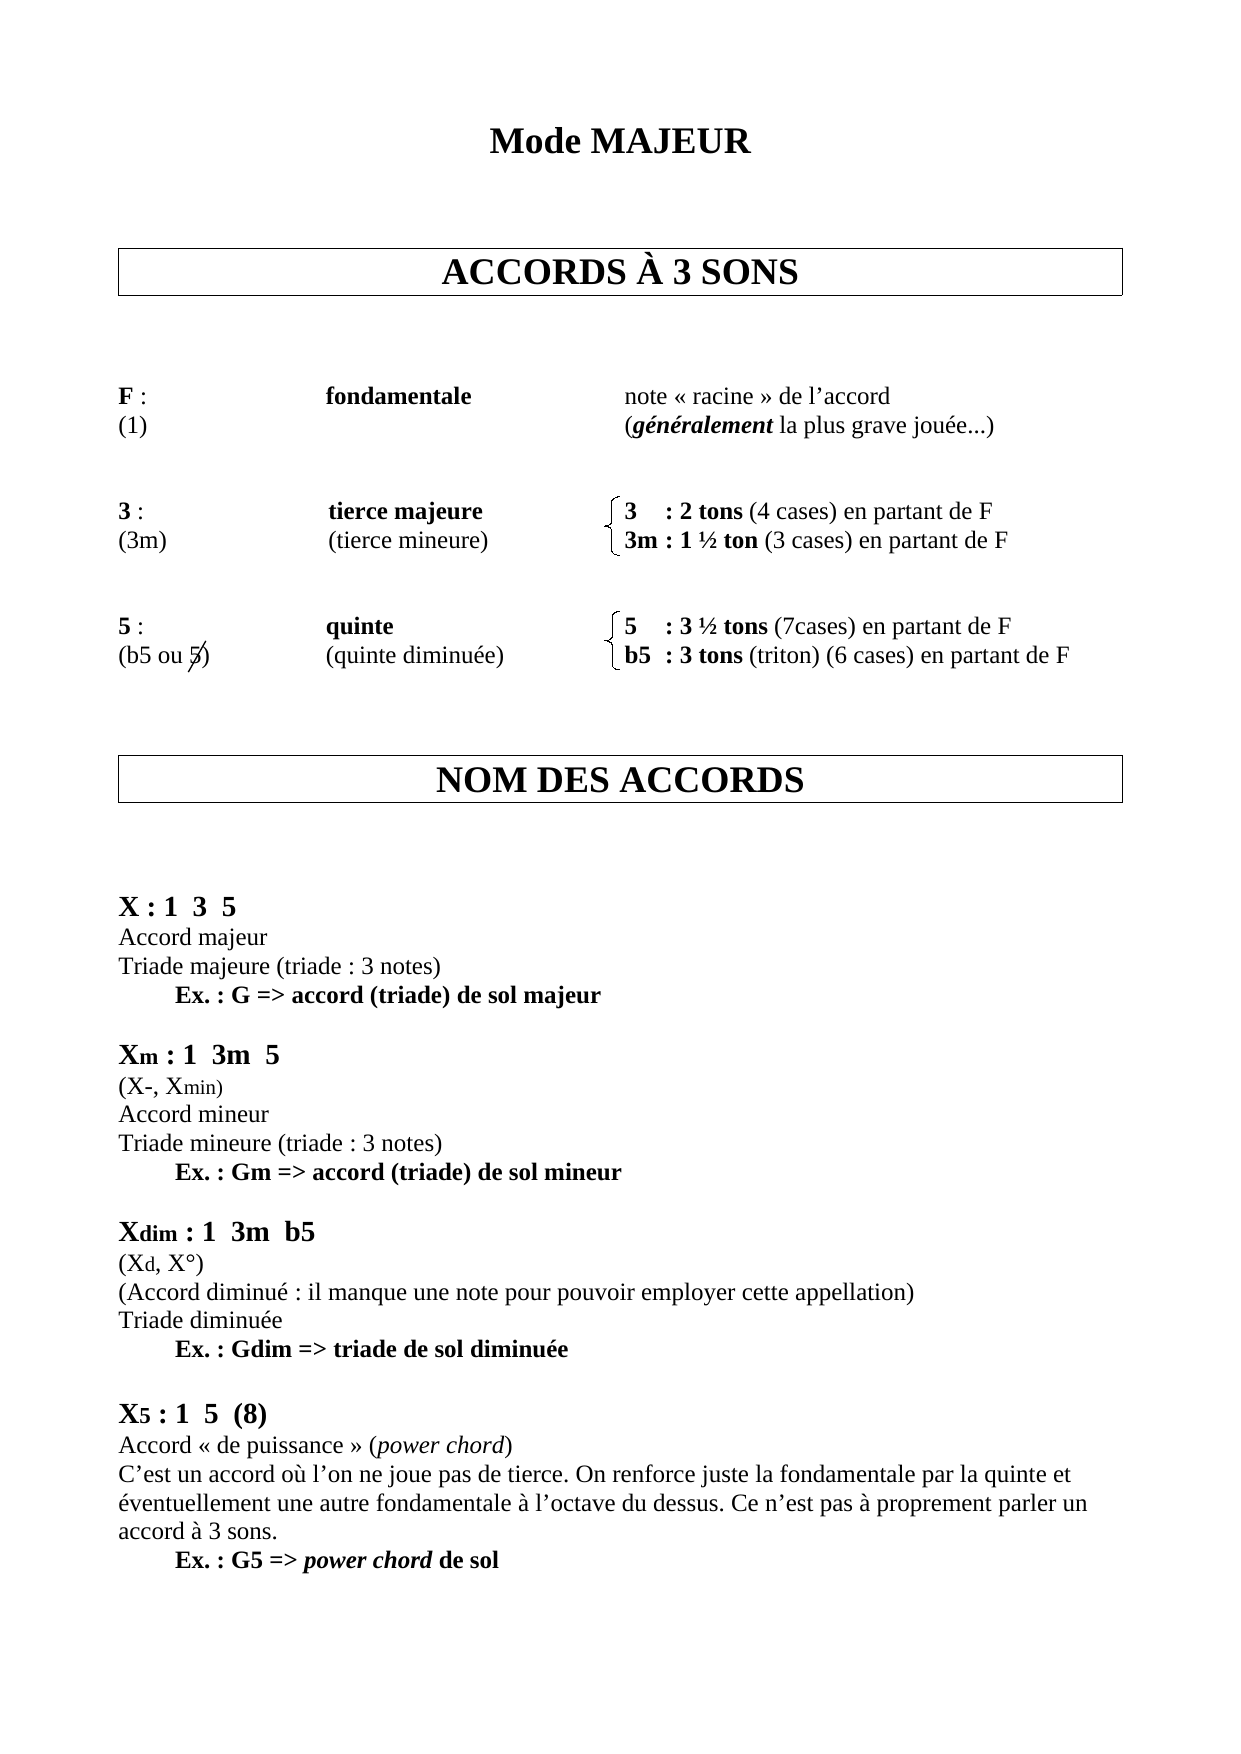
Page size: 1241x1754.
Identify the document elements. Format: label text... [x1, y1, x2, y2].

subtitle Xm : 1 3m 5 [118, 1037, 1122, 1071]
title NOM DES ACCORDS [119, 756, 1122, 802]
subtitle Ex. : Gm => accord (triade) de sol mineur [118, 1157, 1122, 1186]
text (3m) (tierce mineure) 3m : 1 ½ ton (3 cases) en partant de F [118, 525, 1122, 554]
text (Xd, X°) [118, 1248, 1122, 1277]
text C’est un accord où l’on ne joue pas de tierce. On renforce juste la fondamentale par la quinte et éventuellement une autre fondamentale à l’octave du dessus. Ce n’est pas à proprement parler un accord à 3 sons. [118, 1459, 1122, 1545]
text (b5 ou 5) (quinte diminuée) b5 : 3 tons (triton) (6 cases) en partant de F [192, 640, 1122, 669]
text 5 : 3 ½ tons (7cases) en partant de F [611, 611, 1122, 640]
text Triade diminuée [118, 1306, 1122, 1334]
text Triade majeure (triade : 3 notes) [118, 951, 1122, 980]
text Ex. : G5 => power chord de sol [118, 1545, 1122, 1574]
subtitle X : 1 3 5 [118, 889, 1122, 922]
subtitle X5 : 1 5 (8) [118, 1397, 1122, 1430]
text (X-, Xmin) [118, 1071, 1122, 1099]
text (Accord diminué : il manque une note pour pouvoir employer cette appellation) [118, 1277, 1122, 1306]
subtitle Ex. : Gdim => triade de sol diminuée [118, 1334, 1122, 1363]
subtitle Ex. : G => accord (triade) de sol majeur [118, 980, 1122, 1008]
text 5 : quinte [118, 611, 616, 640]
title Mode MAJEUR [118, 118, 1122, 161]
title ACCORDS À 3 SONS [119, 249, 1122, 295]
text Accord majeur [118, 922, 1122, 951]
text Accord « de puissance » (power chord) [118, 1430, 1122, 1459]
text F : fondamentale note « racine » de l’accord [118, 381, 1122, 410]
text (1) (généralement la plus grave jouée...) [118, 410, 1122, 439]
text Accord mineur [118, 1099, 1122, 1128]
text Triade mineure (triade : 3 notes) [118, 1128, 1122, 1157]
text (b5 ou 5) (quinte diminuée) b5 : 3 tons (triton) (6 cases) en partant de F [118, 640, 204, 669]
text Xdim : 1 3m b5 [118, 1214, 1122, 1248]
text 3 : tierce majeure 3 : 2 tons (4 cases) en partant de F [118, 496, 1122, 525]
